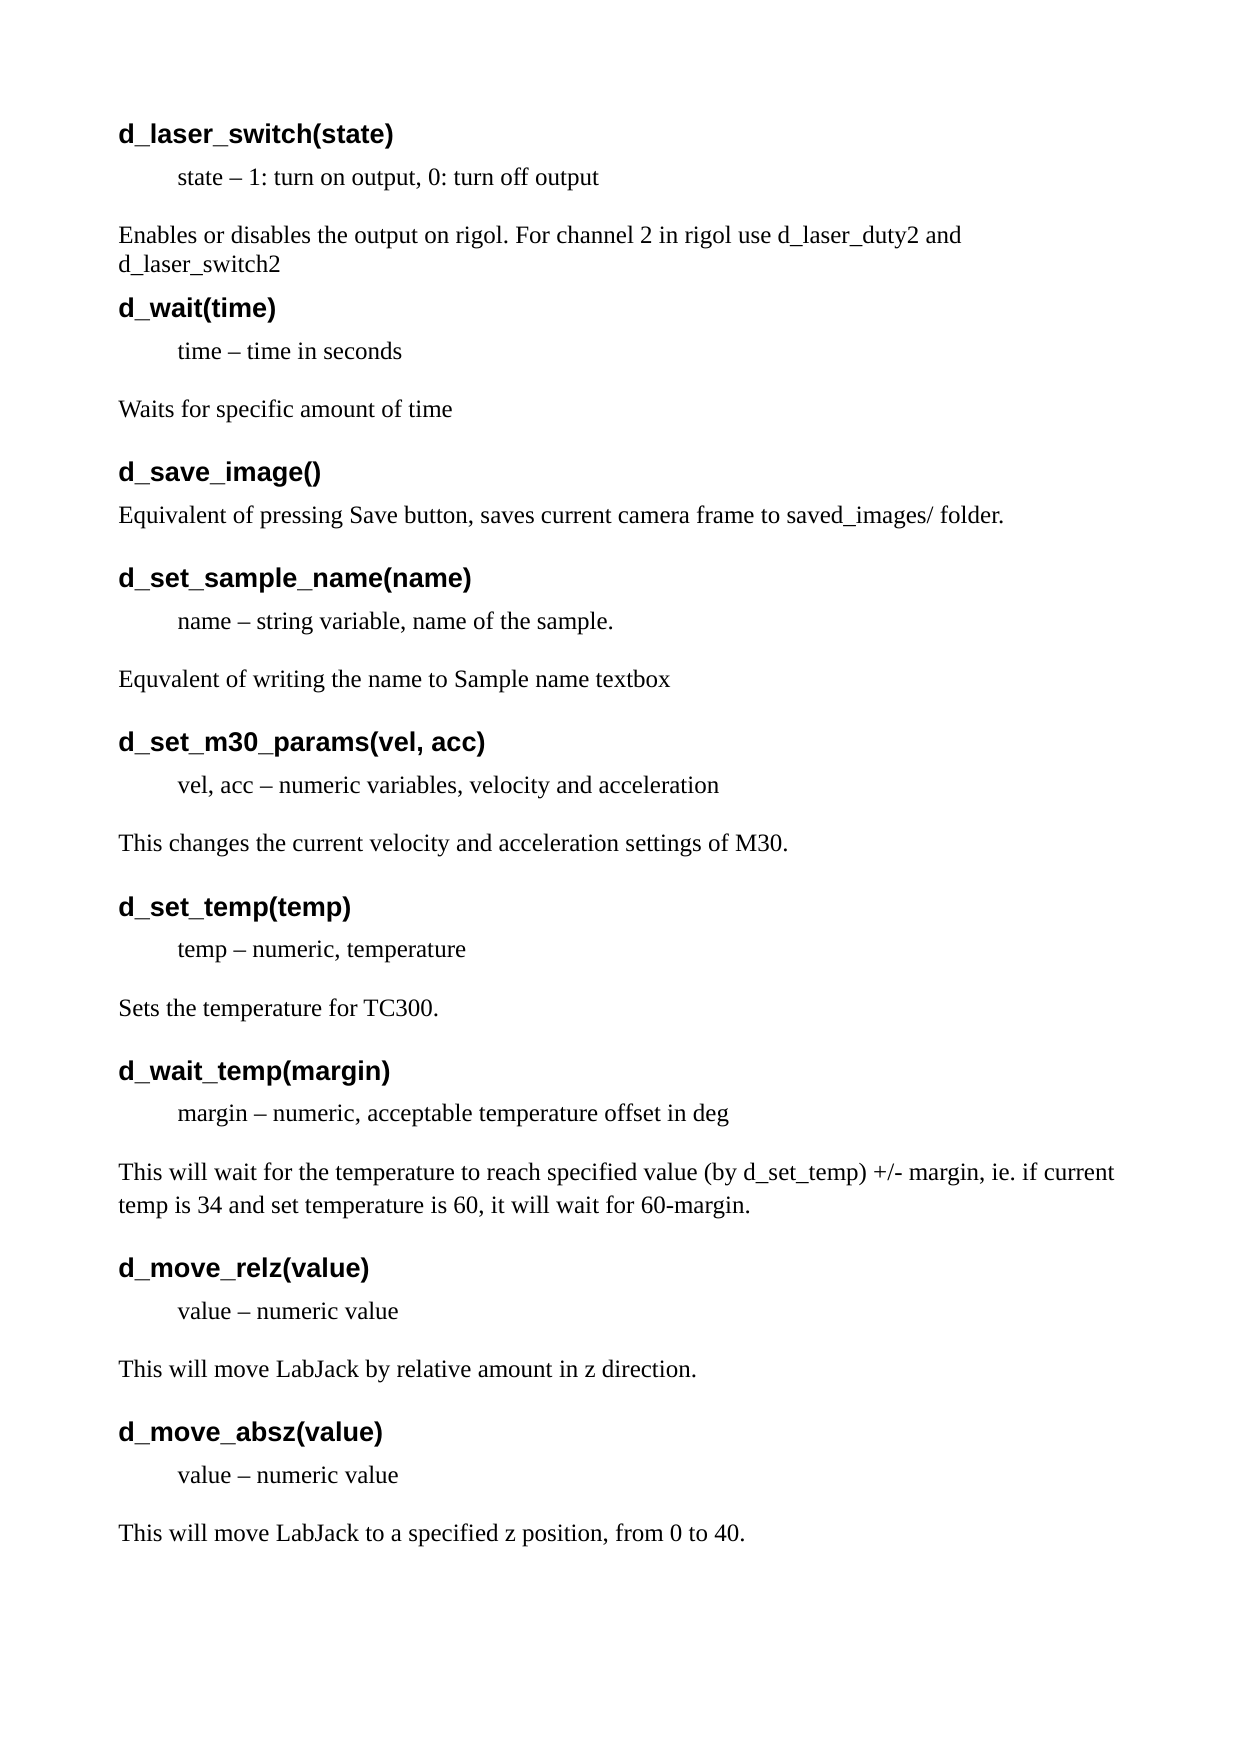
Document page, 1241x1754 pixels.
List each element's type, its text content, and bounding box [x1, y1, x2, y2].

subtitle d_set_sample_name(name) [118, 562, 1122, 593]
text Sets the temperature for TC300. [118, 993, 1122, 1021]
subtitle d_set_temp(temp) [118, 891, 1122, 922]
text This will wait for the temperature to reach specified value (by d_set_temp) +/- margin, ie. if current temp is 34 and set temperature is 60, it will wait for 60-margin. [118, 1157, 1122, 1218]
text value – numeric value [177, 1296, 1063, 1324]
text Enables or disables the output on rigol. For channel 2 in rigol use d_laser_duty2 and d_laser_switch2 [118, 220, 1122, 278]
subtitle d_save_image() [118, 456, 1122, 488]
subtitle d_laser_switch(state) [118, 118, 1122, 149]
subtitle d_wait(time) [118, 292, 1122, 323]
text Waits for specific amount of time [118, 394, 1122, 423]
text Equvalent of writing the name to Sample name textbox [118, 664, 1122, 693]
subtitle d_wait_temp(margin) [118, 1055, 1122, 1086]
text state – 1: turn on output, 0: turn off output [177, 162, 1063, 191]
text name – string variable, name of the sample. [177, 606, 1063, 635]
text This changes the current velocity and acceleration settings of M30. [118, 828, 1122, 857]
text value – numeric value [177, 1460, 1063, 1489]
text vel, acc – numeric variables, velocity and acceleration [177, 770, 1063, 799]
text margin – numeric, acceptable temperature offset in deg [177, 1098, 1063, 1127]
text time – time in seconds [177, 336, 1063, 365]
subtitle d_move_relz(value) [118, 1252, 1122, 1283]
text temp – numeric, temperature [177, 934, 1063, 963]
text Equivalent of pressing Save button, saves current camera frame to saved_images/ folder. [118, 500, 1122, 529]
subtitle d_set_m30_params(vel, acc) [118, 726, 1122, 758]
text This will move LabJack by relative amount in z direction. [118, 1354, 1122, 1383]
text This will move LabJack to a specified z position, from 0 to 40. [118, 1518, 1122, 1547]
subtitle d_move_absz(value) [118, 1416, 1122, 1447]
